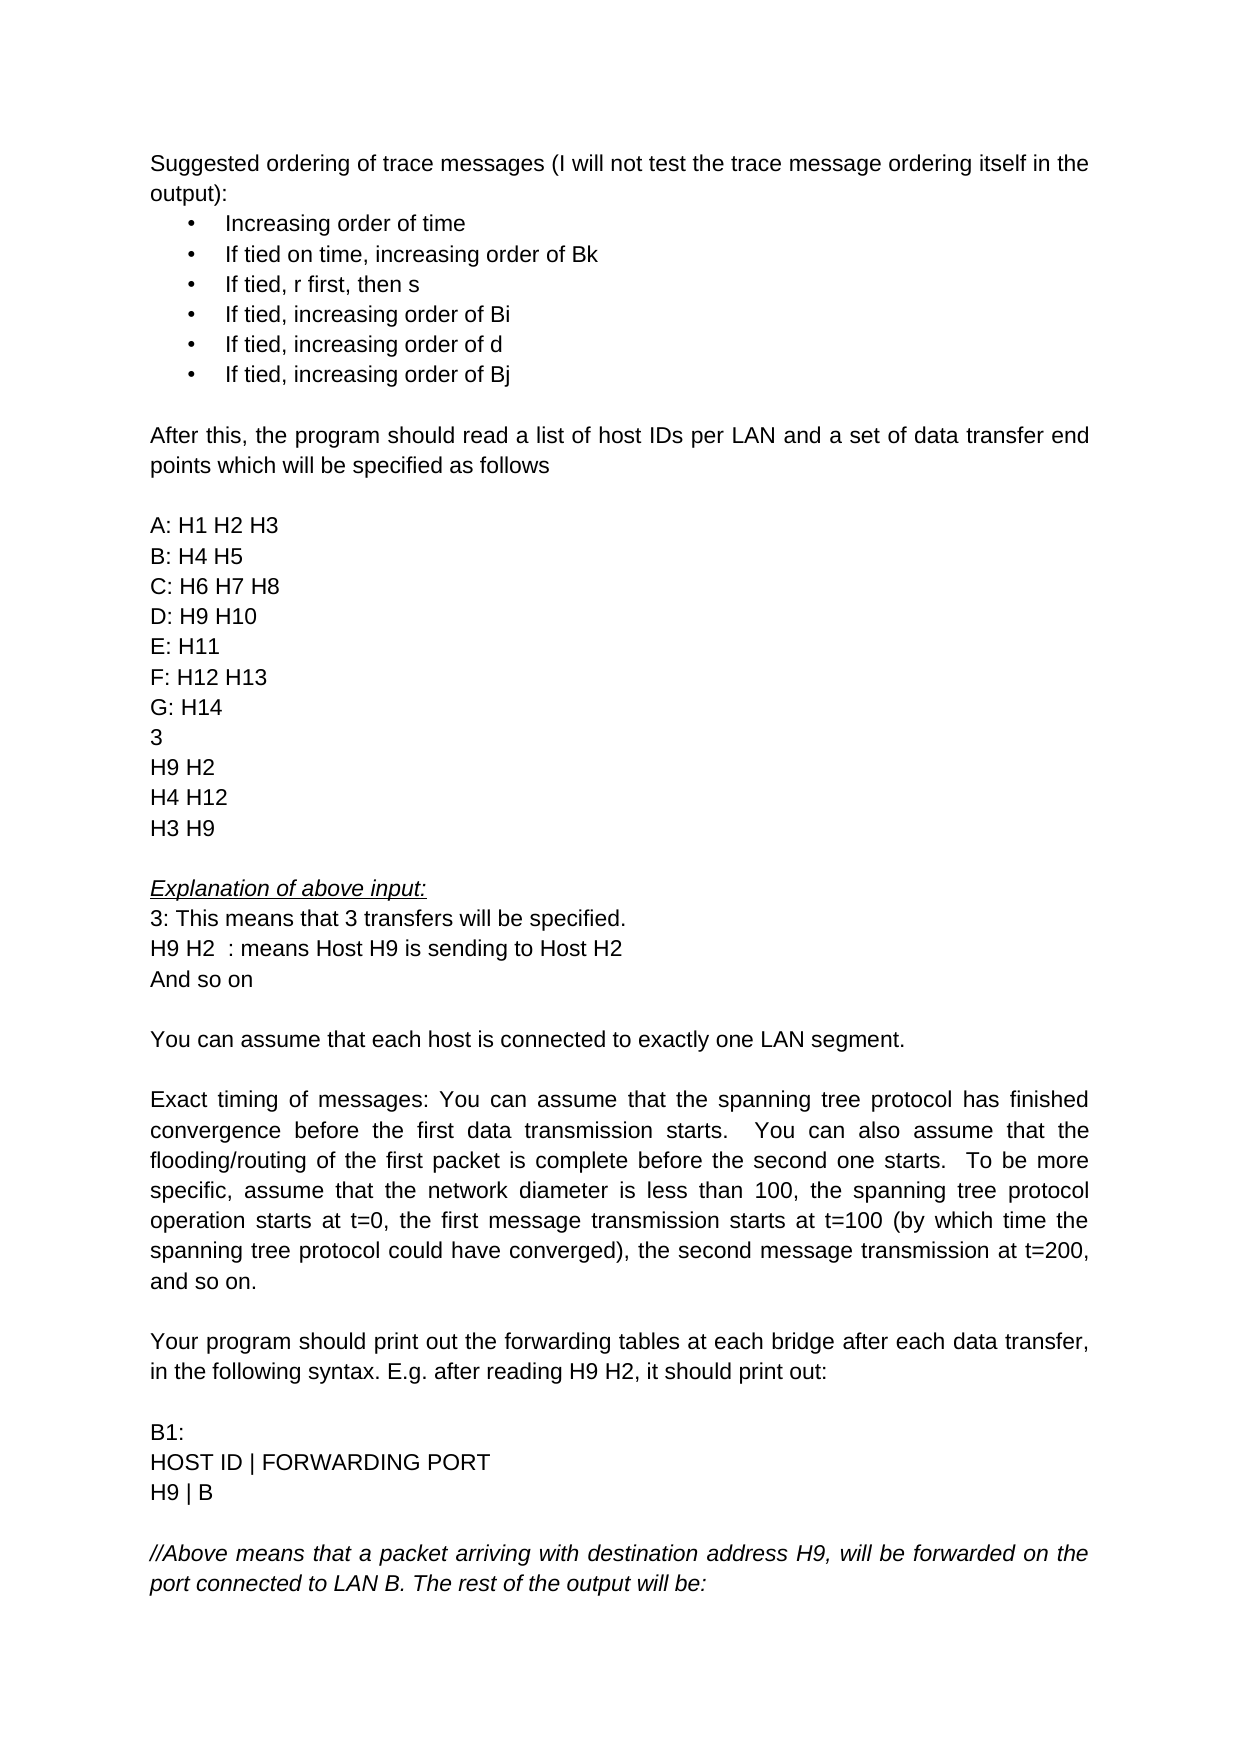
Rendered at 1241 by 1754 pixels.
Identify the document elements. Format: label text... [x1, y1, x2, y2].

text Suggested ordering of trace messages (I will not test the trace message ordering itself in the output): [150, 150, 1090, 207]
text H3 H9 [150, 814, 1090, 841]
text Exact timing of messages: You can assume that the spanning tree protocol has finished convergence before the first data transmission starts. You can also assume that the flooding/routing of the first packet is complete before the second one starts. To be more specific, assume that the network diameter is less than 100, the spanning tree protocol operation starts at t=0, the first message transmission starts at t=100 (by which time the spanning tree protocol could have converged), the second message transmission at t=200, and so on. [150, 1086, 1090, 1294]
list Increasing order of time [187, 210, 1090, 237]
text And so on [150, 966, 1090, 992]
list If tied, increasing order of Bj [187, 361, 1090, 388]
text 3 [150, 724, 1090, 750]
text You can assume that each host is connected to exactly one LAN segment. [150, 1026, 1090, 1052]
list If tied on time, increasing order of Bk [187, 241, 1090, 267]
text Your program should print out the forwarding tables at each bridge after each data transfer, in the following syntax. E.g. after reading H9 H2, it should print out: [150, 1328, 1090, 1385]
text HOST ID | FORWARDING PORT [150, 1449, 1090, 1475]
text A: H1 H2 H3 [150, 512, 1090, 539]
text E: H11 [150, 633, 1090, 660]
text Explanation of above input: [150, 875, 1090, 901]
text G: H14 [150, 694, 1090, 720]
text B1: [150, 1419, 1090, 1445]
text H9 H2 [150, 754, 1090, 781]
text D: H9 H10 [150, 603, 1090, 629]
text H4 H12 [150, 784, 1090, 811]
text B: H4 H5 [150, 543, 1090, 569]
text F: H12 H13 [150, 663, 1090, 690]
text H9 H2 : means Host H9 is sending to Host H2 [150, 935, 1090, 962]
list If tied, r first, then s [187, 271, 1090, 297]
text C: H6 H7 H8 [150, 573, 1090, 599]
text After this, the program should read a list of host IDs per LAN and a set of data transfer end points which will be specified as follows [150, 422, 1090, 478]
list If tied, increasing order of d [187, 331, 1090, 358]
text H9 | B [150, 1479, 1090, 1506]
list If tied, increasing order of Bi [187, 301, 1090, 327]
text 3: This means that 3 transfers will be specified. [150, 905, 1090, 932]
text //Above means that a packet arriving with destination address H9, will be forwarded on the port connected to LAN B. The rest of the output will be: [150, 1539, 1090, 1596]
